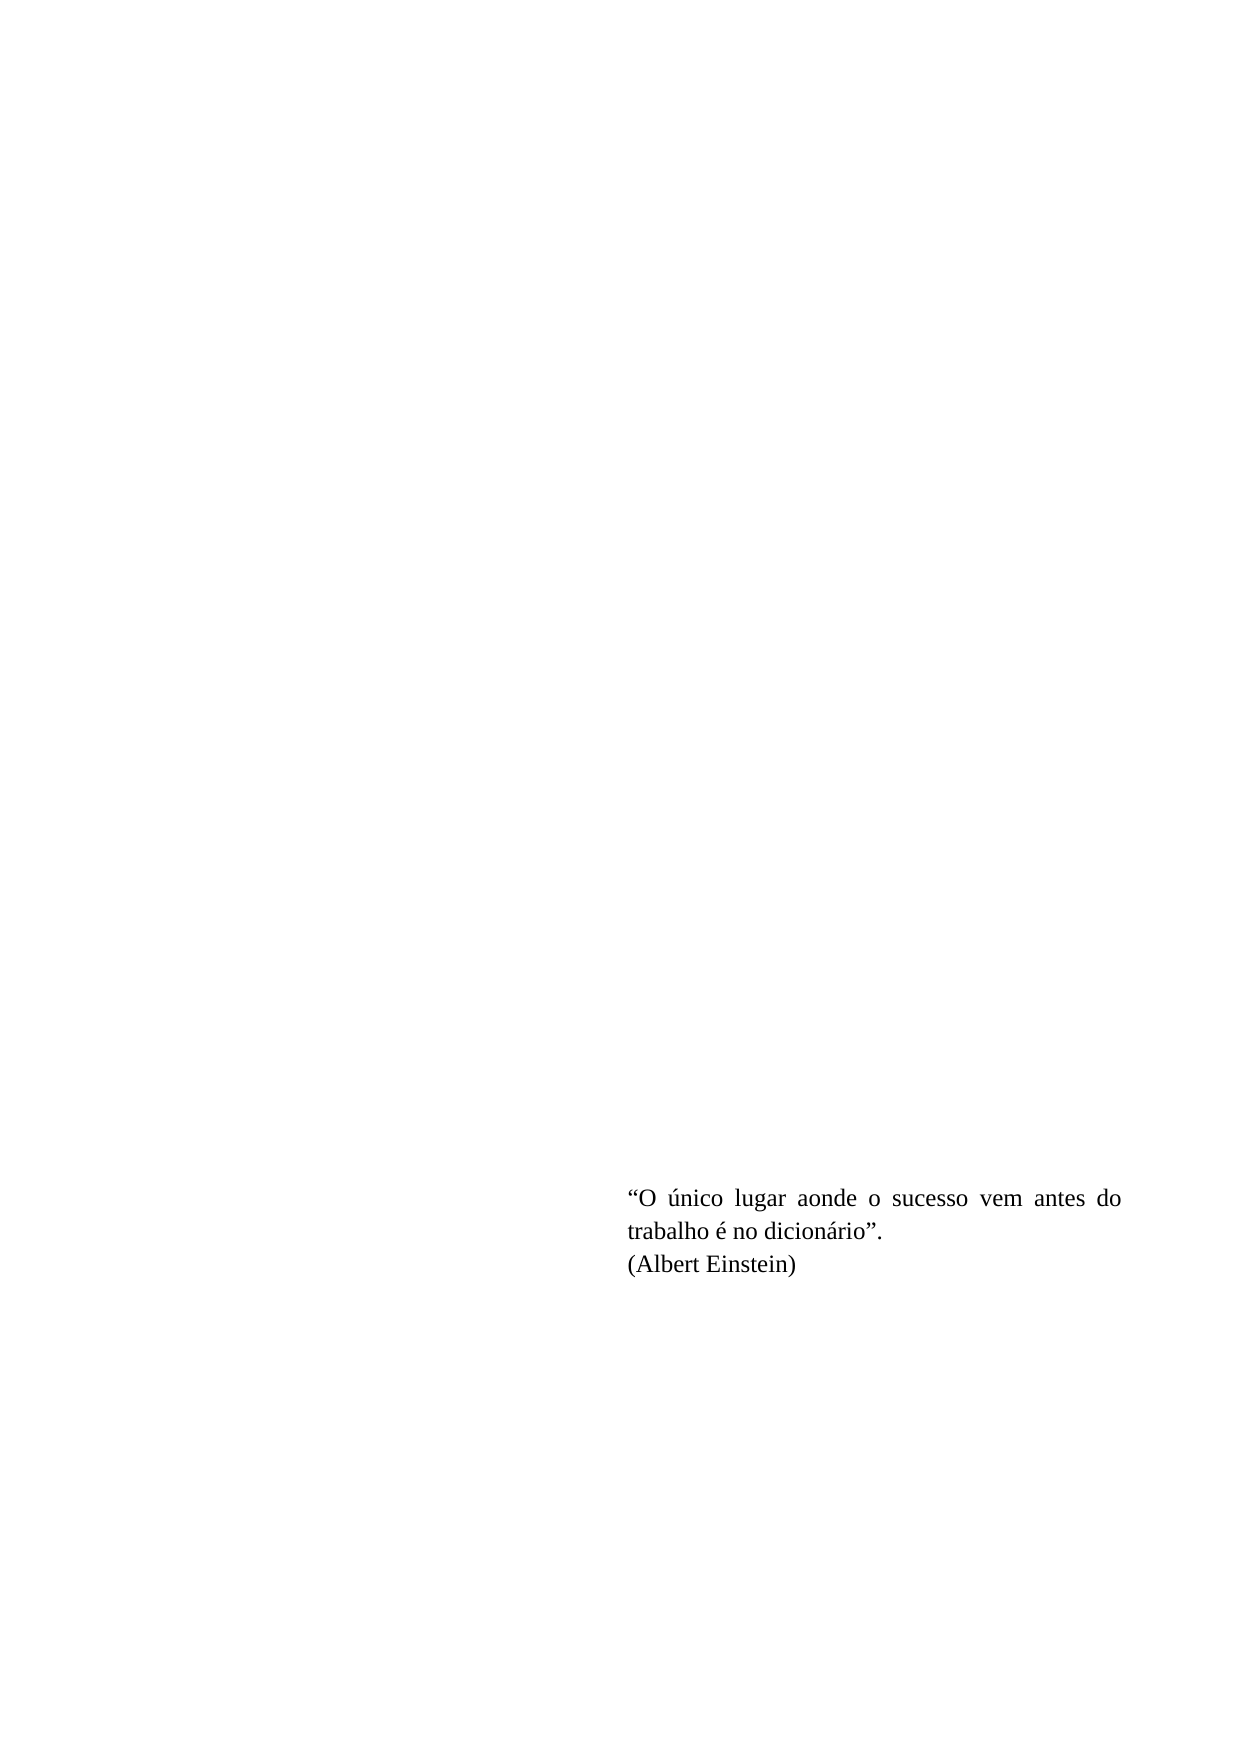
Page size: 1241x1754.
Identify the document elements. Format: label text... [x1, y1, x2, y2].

text “O único lugar aonde o sucesso vem antes do trabalho é no dicionário”. [627, 1183, 1122, 1245]
text (Albert Einstein) [627, 1249, 1122, 1278]
